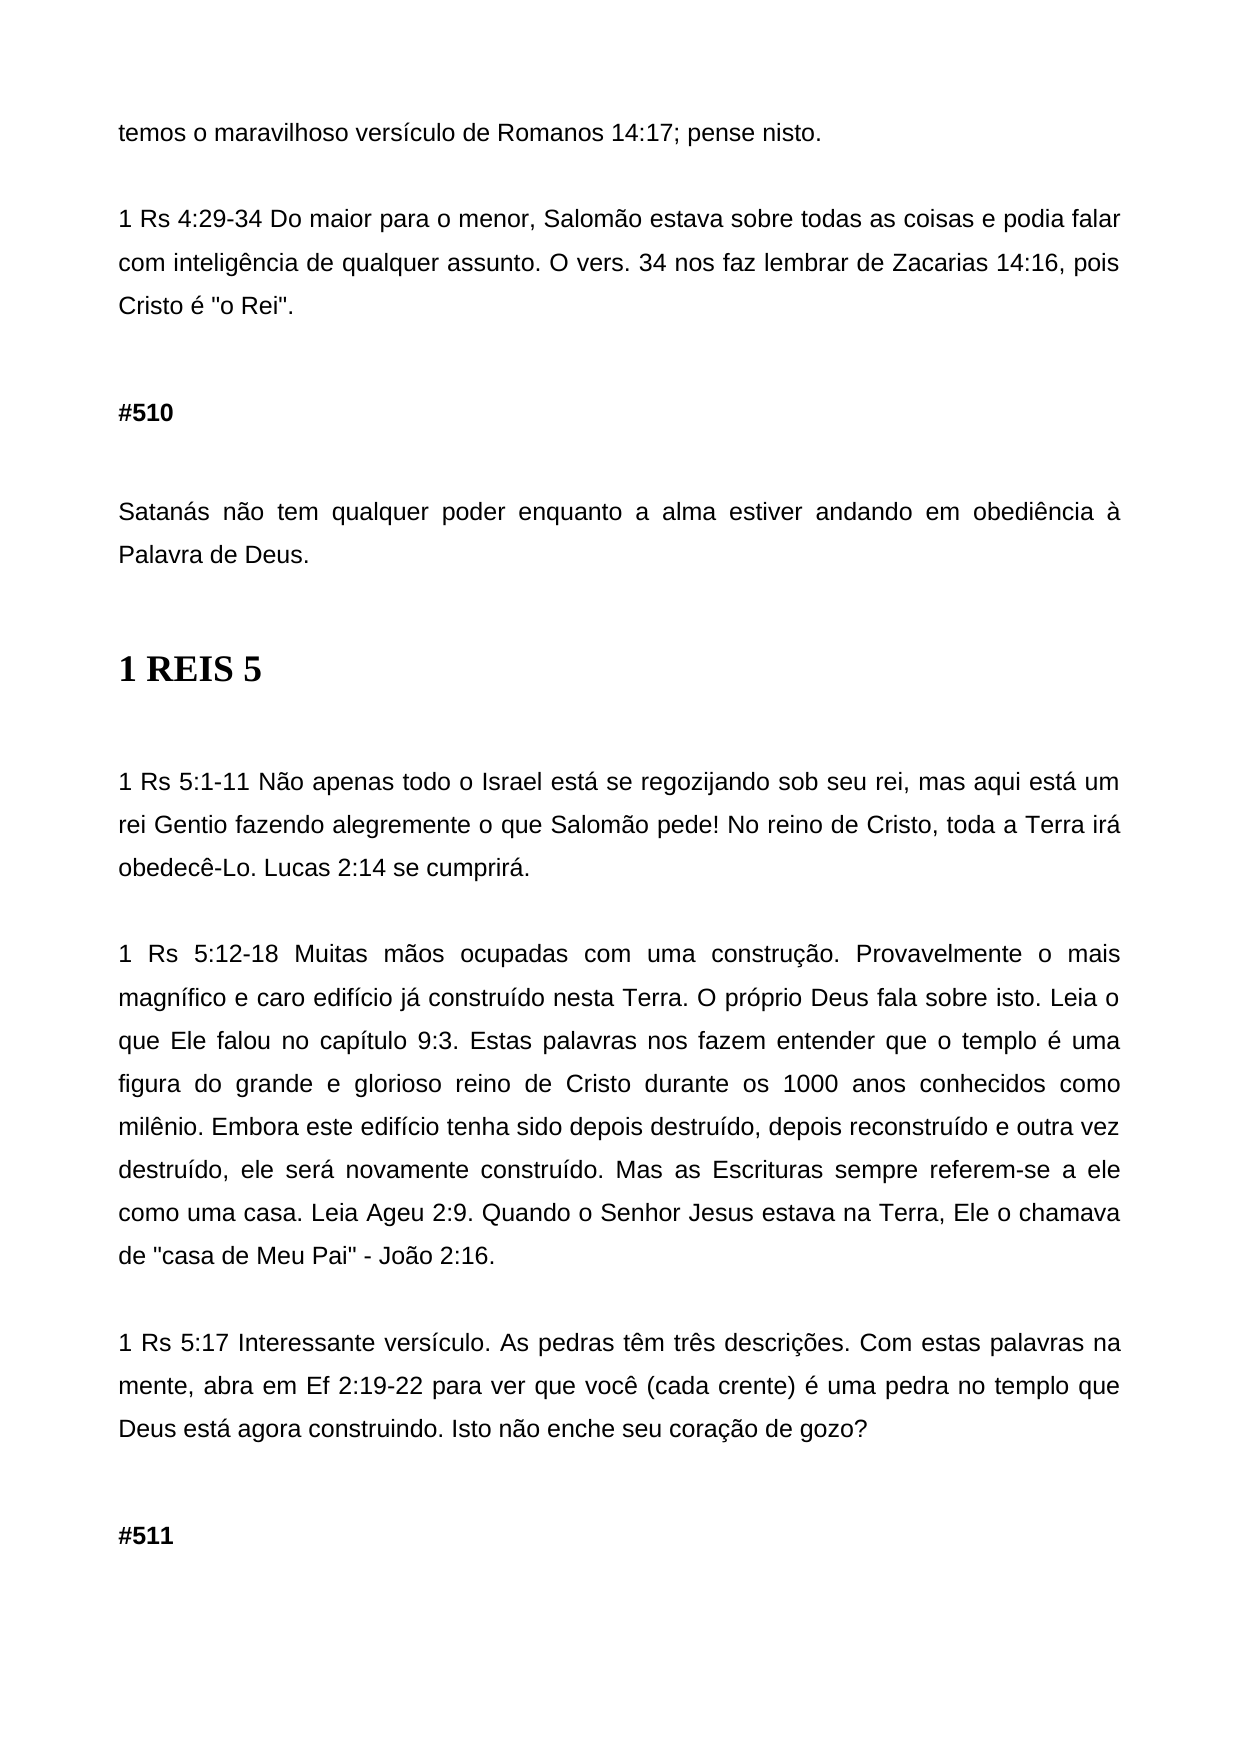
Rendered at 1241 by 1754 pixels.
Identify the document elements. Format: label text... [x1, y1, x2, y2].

subtitle 1 REIS 5 [118, 647, 1122, 690]
text temos o maravilhoso versículo de Romanos 14:17; pense nisto. [118, 118, 1122, 147]
text 1 Rs 4:29-34 Do maior para o menor, Salomão estava sobre todas as coisas e podia falar com inteligência de qualquer assunto. O vers. 34 nos faz lembrar de Zacarias 14:16, pois Cristo é "o Rei". [118, 204, 1122, 319]
subtitle #511 [118, 1521, 1122, 1550]
text 1 Rs 5:1-11 Não apenas todo o Israel está se regozijando sob seu rei, mas aqui está um rei Gentio fazendo alegremente o que Salomão pede! No reino de Cristo, toda a Terra irá obedecê-Lo. Lucas 2:14 se cumprirá. [118, 767, 1122, 882]
text 1 Rs 5:17 Interessante versículo. As pedras têm três descrições. Com estas palavras na mente, abra em Ef 2:19-22 para ver que você (cada crente) é uma pedra no templo que Deus está agora construindo. Isto não enche seu coração de gozo? [118, 1328, 1122, 1443]
text 1 Rs 5:12-18 Muitas mãos ocupadas com uma construção. Provavelmente o mais magnífico e caro edifício já construído nesta Terra. O próprio Deus fala sobre isto. Leia o que Ele falou no capítulo 9:3. Estas palavras nos fazem entender que o templo é uma figura do grande e glorioso reino de Cristo durante os 1000 anos conhecidos como milênio. Embora este edifício tenha sido depois destruído, depois reconstruído e outra vez destruído, ele será novamente construído. Mas as Escrituras sempre referem-se a ele como uma casa. Leia Ageu 2:9. Quando o Senhor Jesus estava na Terra, Ele o chamava de "casa de Meu Pai" - João 2:16. [118, 939, 1122, 1270]
subtitle #510 [118, 398, 1122, 426]
text Satanás não tem qualquer poder enquanto a alma estiver andando em obediência à Palavra de Deus. [118, 496, 1122, 568]
